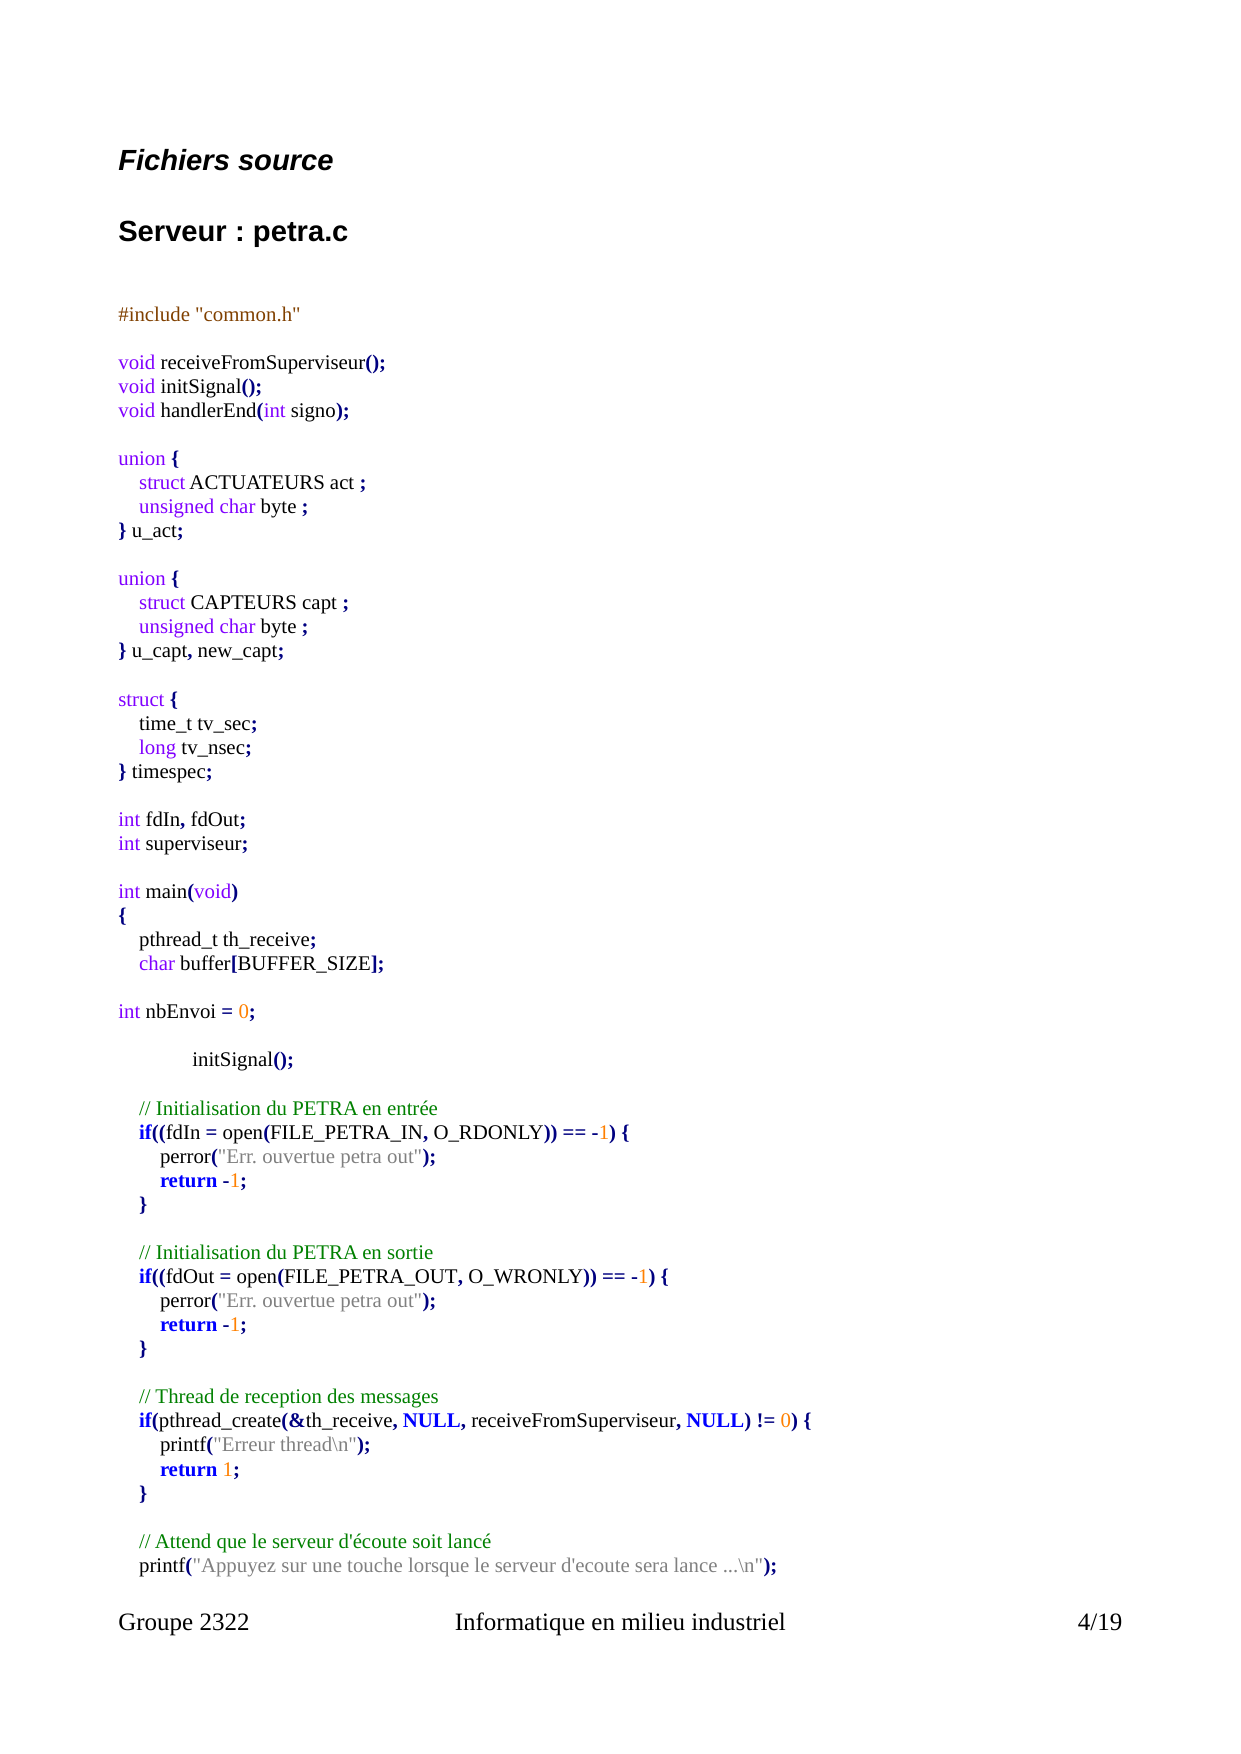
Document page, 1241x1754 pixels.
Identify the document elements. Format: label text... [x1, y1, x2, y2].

text } [118, 1192, 1122, 1216]
text pthread_t th_receive; [118, 927, 1122, 951]
text time_t tv_sec; [118, 711, 1122, 734]
text printf("Appuyez sur une touche lorsque le serveur d'ecoute sera lance ...\n"); [118, 1553, 1122, 1577]
text void initSignal(); [118, 374, 1122, 398]
text union { [118, 566, 1122, 590]
text unsigned char byte ; [118, 614, 1122, 638]
text char buffer[BUFFER_SIZE]; [118, 951, 1122, 975]
subtitle Serveur : petra.c [118, 214, 1122, 248]
text } timespec; [118, 759, 1122, 783]
subtitle Fichiers source [118, 143, 1122, 177]
text // Initialisation du PETRA en entrée [118, 1096, 1122, 1119]
text } [118, 1336, 1122, 1360]
text struct { [118, 686, 1122, 711]
text } u_act; [118, 518, 1122, 542]
text #include "common.h" [118, 301, 1122, 326]
text void handlerEnd(int signo); [118, 398, 1122, 422]
text // Thread de reception des messages [118, 1384, 1122, 1408]
text union { [118, 446, 1122, 470]
text unsigned char byte ; [118, 494, 1122, 518]
text return 1; [118, 1456, 1122, 1481]
text if((fdOut = open(FILE_PETRA_OUT, O_WRONLY)) == -1) { [118, 1264, 1122, 1288]
text initSignal(); [118, 1047, 1122, 1071]
text int main(void) [118, 879, 1122, 903]
text printf("Erreur thread\n"); [118, 1432, 1122, 1456]
text // Attend que le serveur d'écoute soit lancé [118, 1529, 1122, 1553]
text return -1; [118, 1168, 1122, 1192]
text int fdIn, fdOut; [118, 807, 1122, 831]
text perror("Err. ouvertue petra out"); [118, 1288, 1122, 1312]
text if((fdIn = open(FILE_PETRA_IN, O_RDONLY)) == -1) { [118, 1119, 1122, 1144]
text struct ACTUATEURS act ; [118, 470, 1122, 494]
text int nbEnvoi = 0; [118, 999, 1122, 1023]
text perror("Err. ouvertue petra out"); [118, 1144, 1122, 1168]
text } u_capt, new_capt; [118, 638, 1122, 662]
text struct CAPTEURS capt ; [118, 590, 1122, 614]
text if(pthread_create(&th_receive, NULL, receiveFromSuperviseur, NULL) != 0) { [118, 1408, 1122, 1432]
text long tv_nsec; [118, 734, 1122, 759]
text { [118, 903, 1122, 927]
text } [118, 1481, 1122, 1504]
text return -1; [118, 1312, 1122, 1336]
text void receiveFromSuperviseur(); [118, 349, 1122, 374]
text int superviseur; [118, 831, 1122, 855]
text // Initialisation du PETRA en sortie [118, 1240, 1122, 1264]
